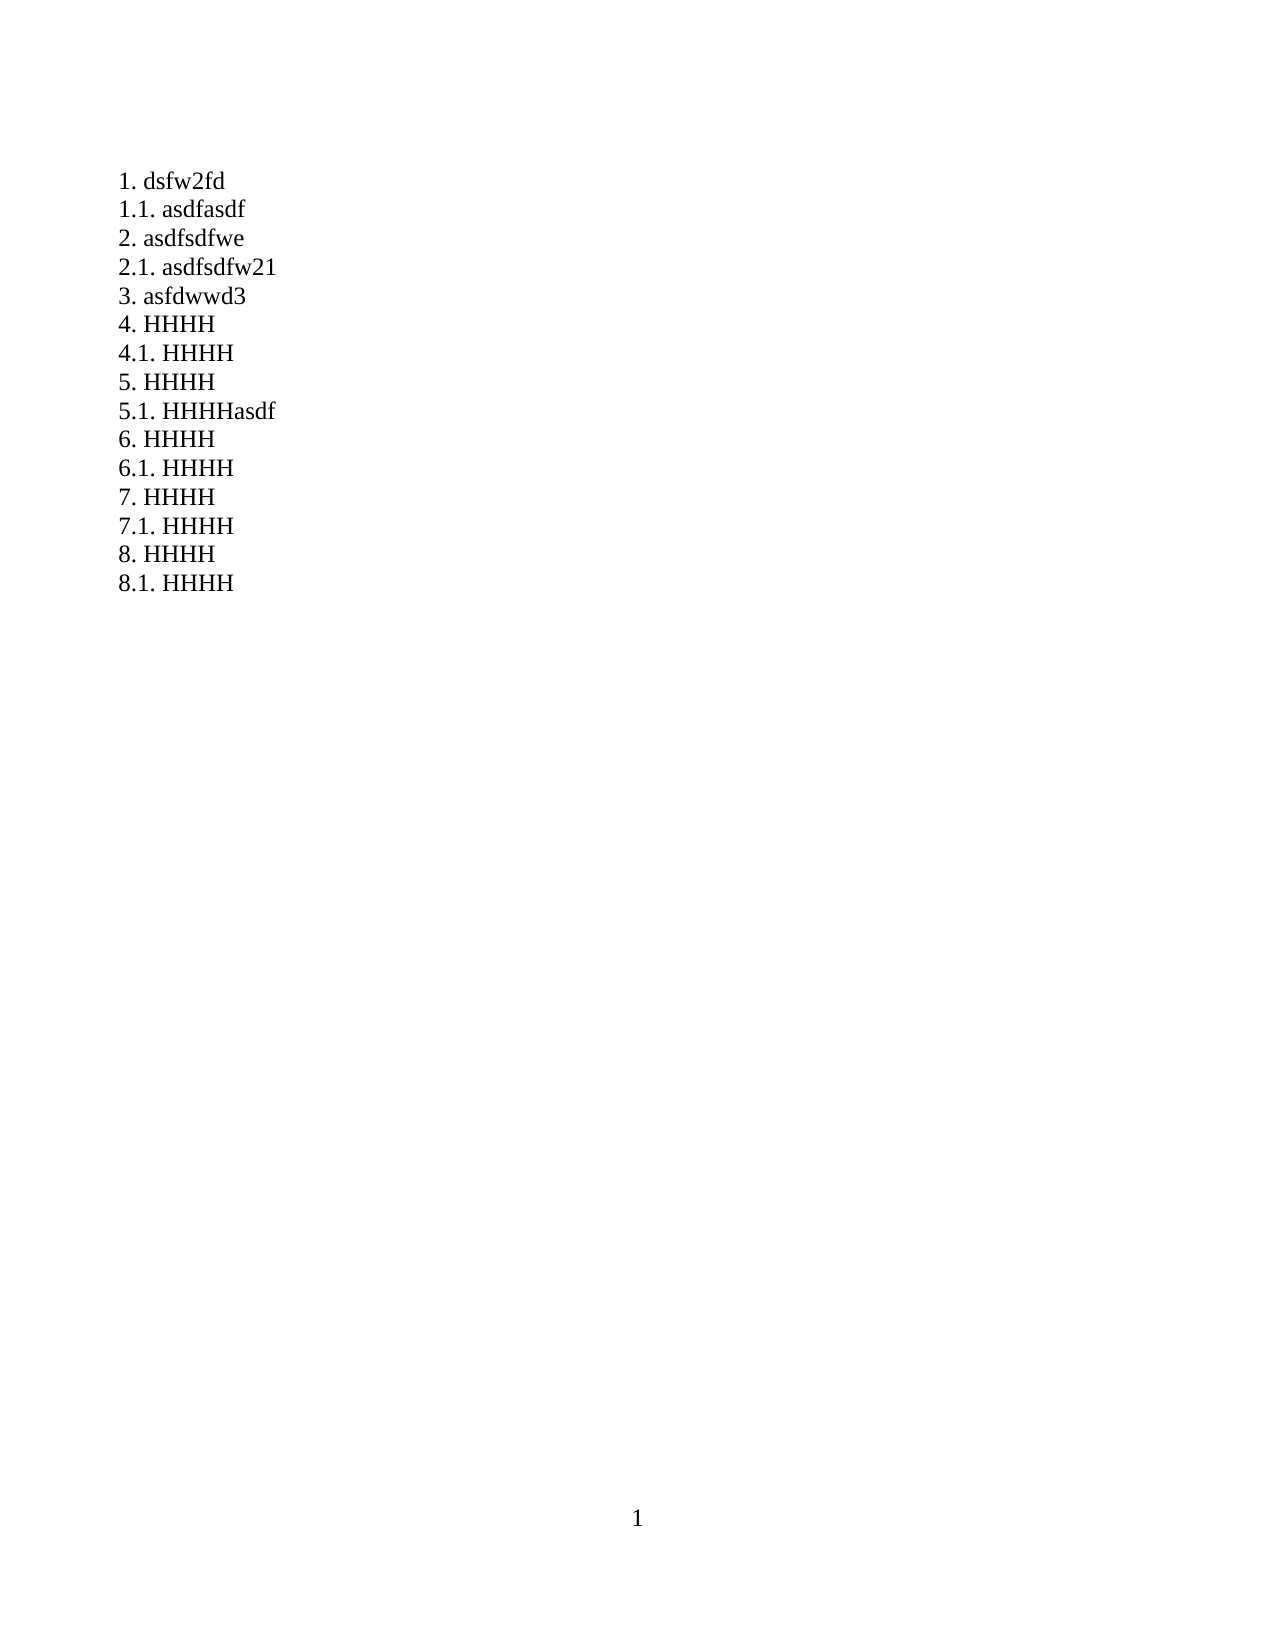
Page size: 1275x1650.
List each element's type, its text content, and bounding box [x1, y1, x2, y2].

text 7.1. HHHH [118, 511, 1157, 539]
text 2.1. asdfsdfw21 [118, 252, 1157, 281]
text 6.1. HHHH [118, 453, 1157, 482]
text 4.1. HHHH [118, 338, 1157, 367]
text 1.1. asdfasdf [118, 194, 1157, 223]
text 1. dsfw2fd [118, 166, 1157, 194]
text 3. asfdwwd3 [118, 281, 1157, 309]
text 5. HHHH [118, 367, 1157, 396]
text 8.1. HHHH [118, 568, 1157, 597]
text 6. HHHH [118, 424, 1157, 453]
text 7. HHHH [118, 482, 1157, 511]
text 4. HHHH [118, 309, 1157, 338]
text 8. HHHH [118, 539, 1157, 568]
text 5.1. HHHHasdf [118, 396, 1157, 424]
text 2. asdfsdfwe [118, 223, 1157, 252]
